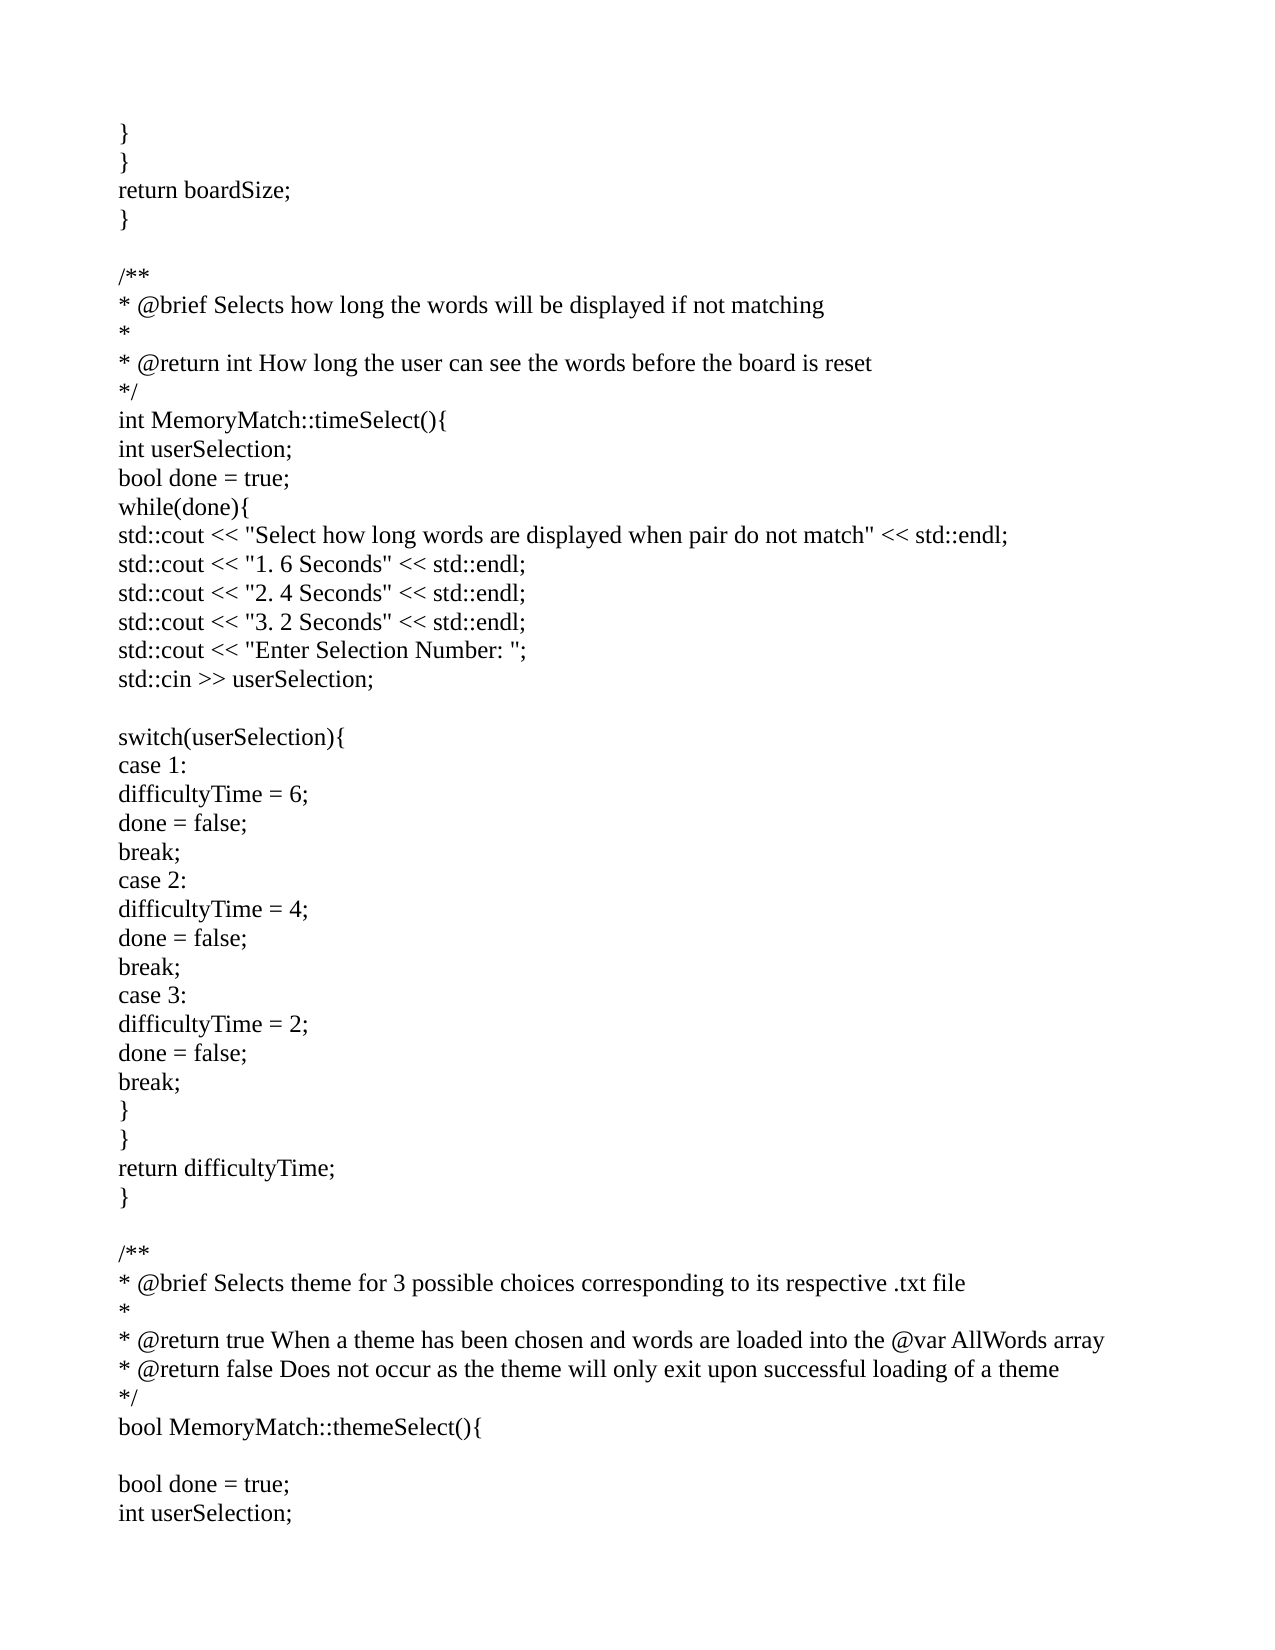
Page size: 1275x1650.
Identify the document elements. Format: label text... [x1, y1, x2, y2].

text /** [118, 1239, 1157, 1268]
text */ [118, 1383, 1157, 1412]
text bool done = true; [118, 463, 1157, 492]
text * @return true When a theme has been chosen and words are loaded into the @var AllWords array [118, 1326, 1157, 1354]
text difficultyTime = 4; [118, 894, 1157, 923]
text switch(userSelection){ [118, 722, 1157, 751]
text } [118, 1124, 1157, 1153]
text difficultyTime = 2; [118, 1009, 1157, 1038]
text } [118, 204, 1157, 233]
text * [118, 319, 1157, 348]
text while(done){ [118, 492, 1157, 521]
text } [118, 118, 1157, 147]
text } [118, 147, 1157, 176]
text } [118, 1096, 1157, 1124]
text break; [118, 837, 1157, 866]
text std::cin >> userSelection; [118, 664, 1157, 693]
text * @brief Selects how long the words will be displayed if not matching [118, 291, 1157, 319]
text return difficultyTime; [118, 1153, 1157, 1182]
text return boardSize; [118, 176, 1157, 204]
text done = false; [118, 1038, 1157, 1067]
text break; [118, 952, 1157, 981]
text std::cout << "3. 2 Seconds" << std::endl; [118, 607, 1157, 636]
text int MemoryMatch::timeSelect(){ [118, 406, 1157, 434]
text * [118, 1297, 1157, 1326]
text std::cout << "1. 6 Seconds" << std::endl; [118, 549, 1157, 578]
text case 1: [118, 751, 1157, 779]
text case 2: [118, 866, 1157, 894]
text bool done = true; [118, 1469, 1157, 1498]
text */ [118, 377, 1157, 406]
text case 3: [118, 981, 1157, 1009]
text bool MemoryMatch::themeSelect(){ [118, 1412, 1157, 1441]
text difficultyTime = 6; [118, 779, 1157, 808]
text * @brief Selects theme for 3 possible choices corresponding to its respective .txt file [118, 1268, 1157, 1297]
text std::cout << "2. 4 Seconds" << std::endl; [118, 578, 1157, 607]
text /** [118, 262, 1157, 291]
text done = false; [118, 808, 1157, 837]
text break; [118, 1067, 1157, 1096]
text * @return int How long the user can see the words before the board is reset [118, 348, 1157, 377]
text } [118, 1182, 1157, 1211]
text done = false; [118, 923, 1157, 952]
text std::cout << "Select how long words are displayed when pair do not match" << std::endl; [118, 521, 1157, 549]
text std::cout << "Enter Selection Number: "; [118, 636, 1157, 664]
text int userSelection; [118, 434, 1157, 463]
text int userSelection; [118, 1498, 1157, 1527]
text * @return false Does not occur as the theme will only exit upon successful loading of a theme [118, 1354, 1157, 1383]
